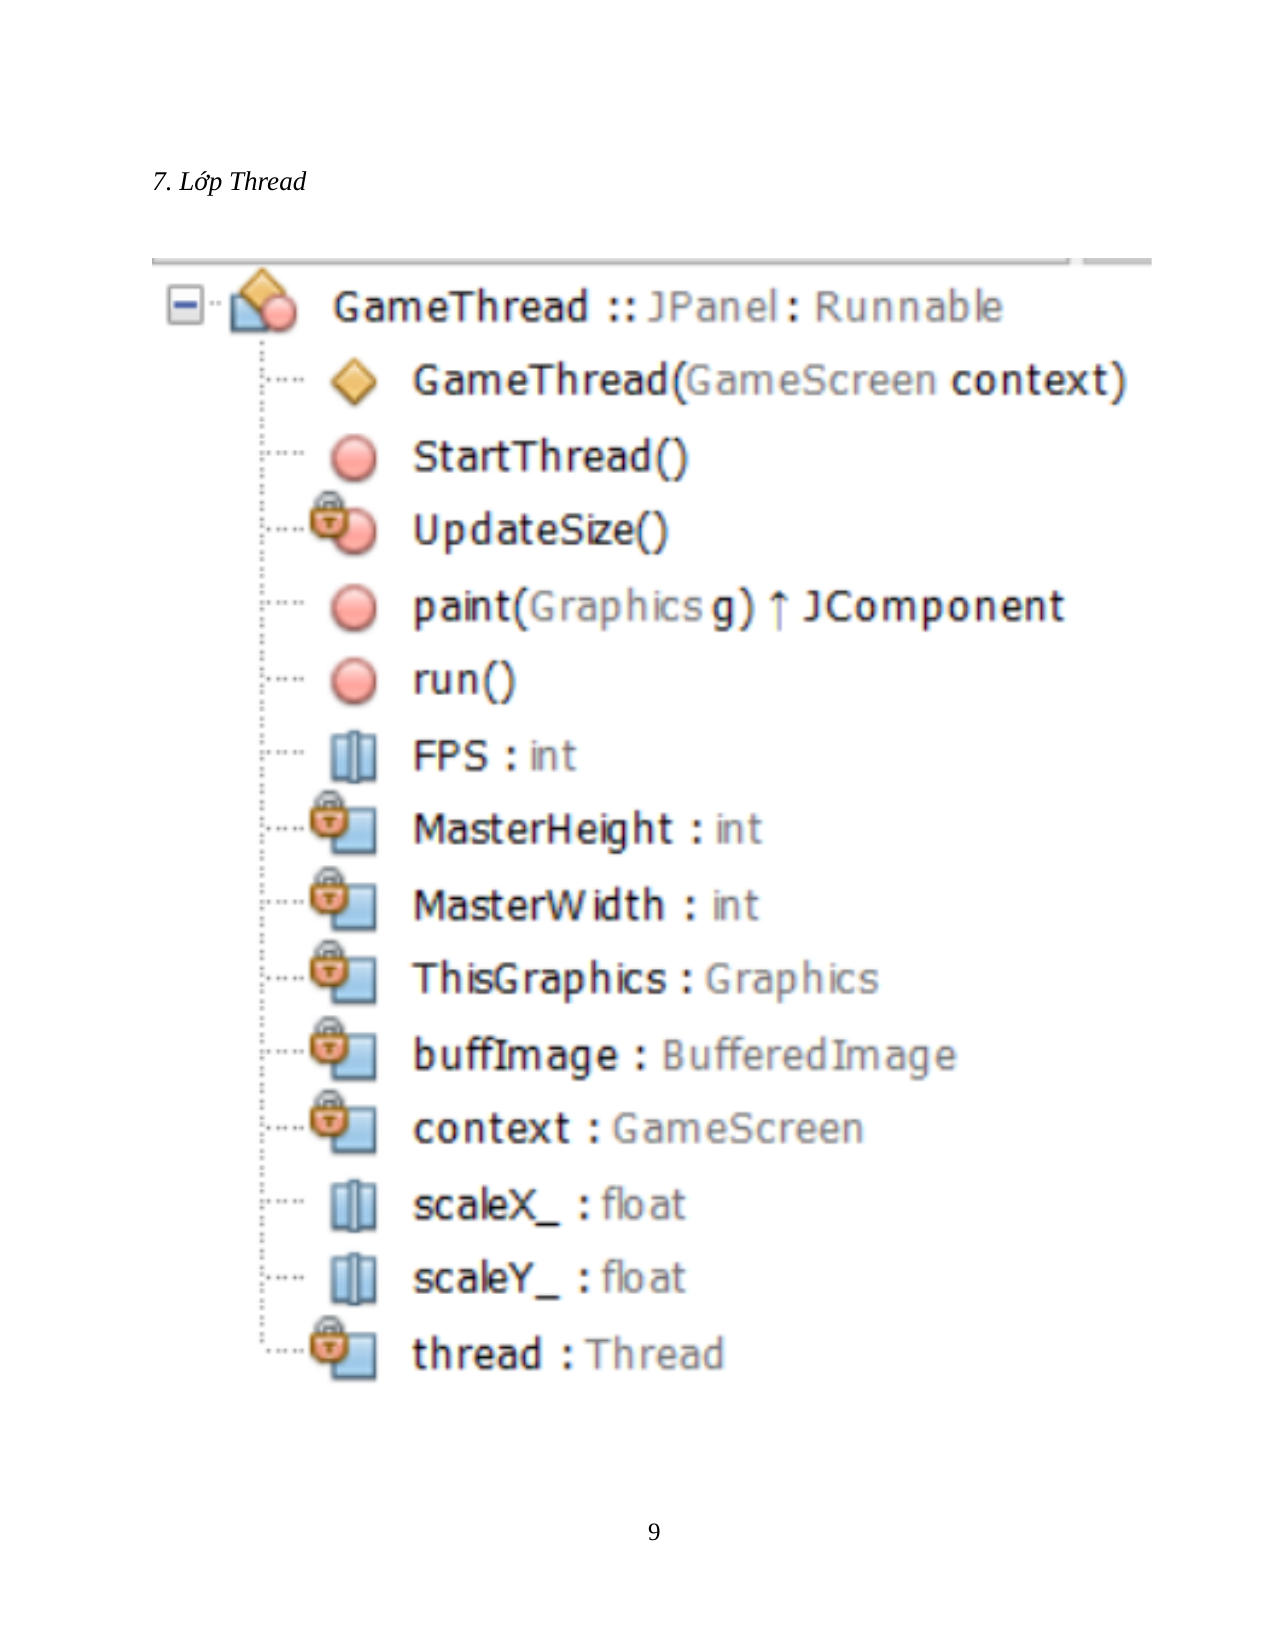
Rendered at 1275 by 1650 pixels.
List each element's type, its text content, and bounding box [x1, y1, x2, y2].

picture [152, 258, 1152, 1393]
text 7. Lớp Thread [152, 165, 1156, 196]
